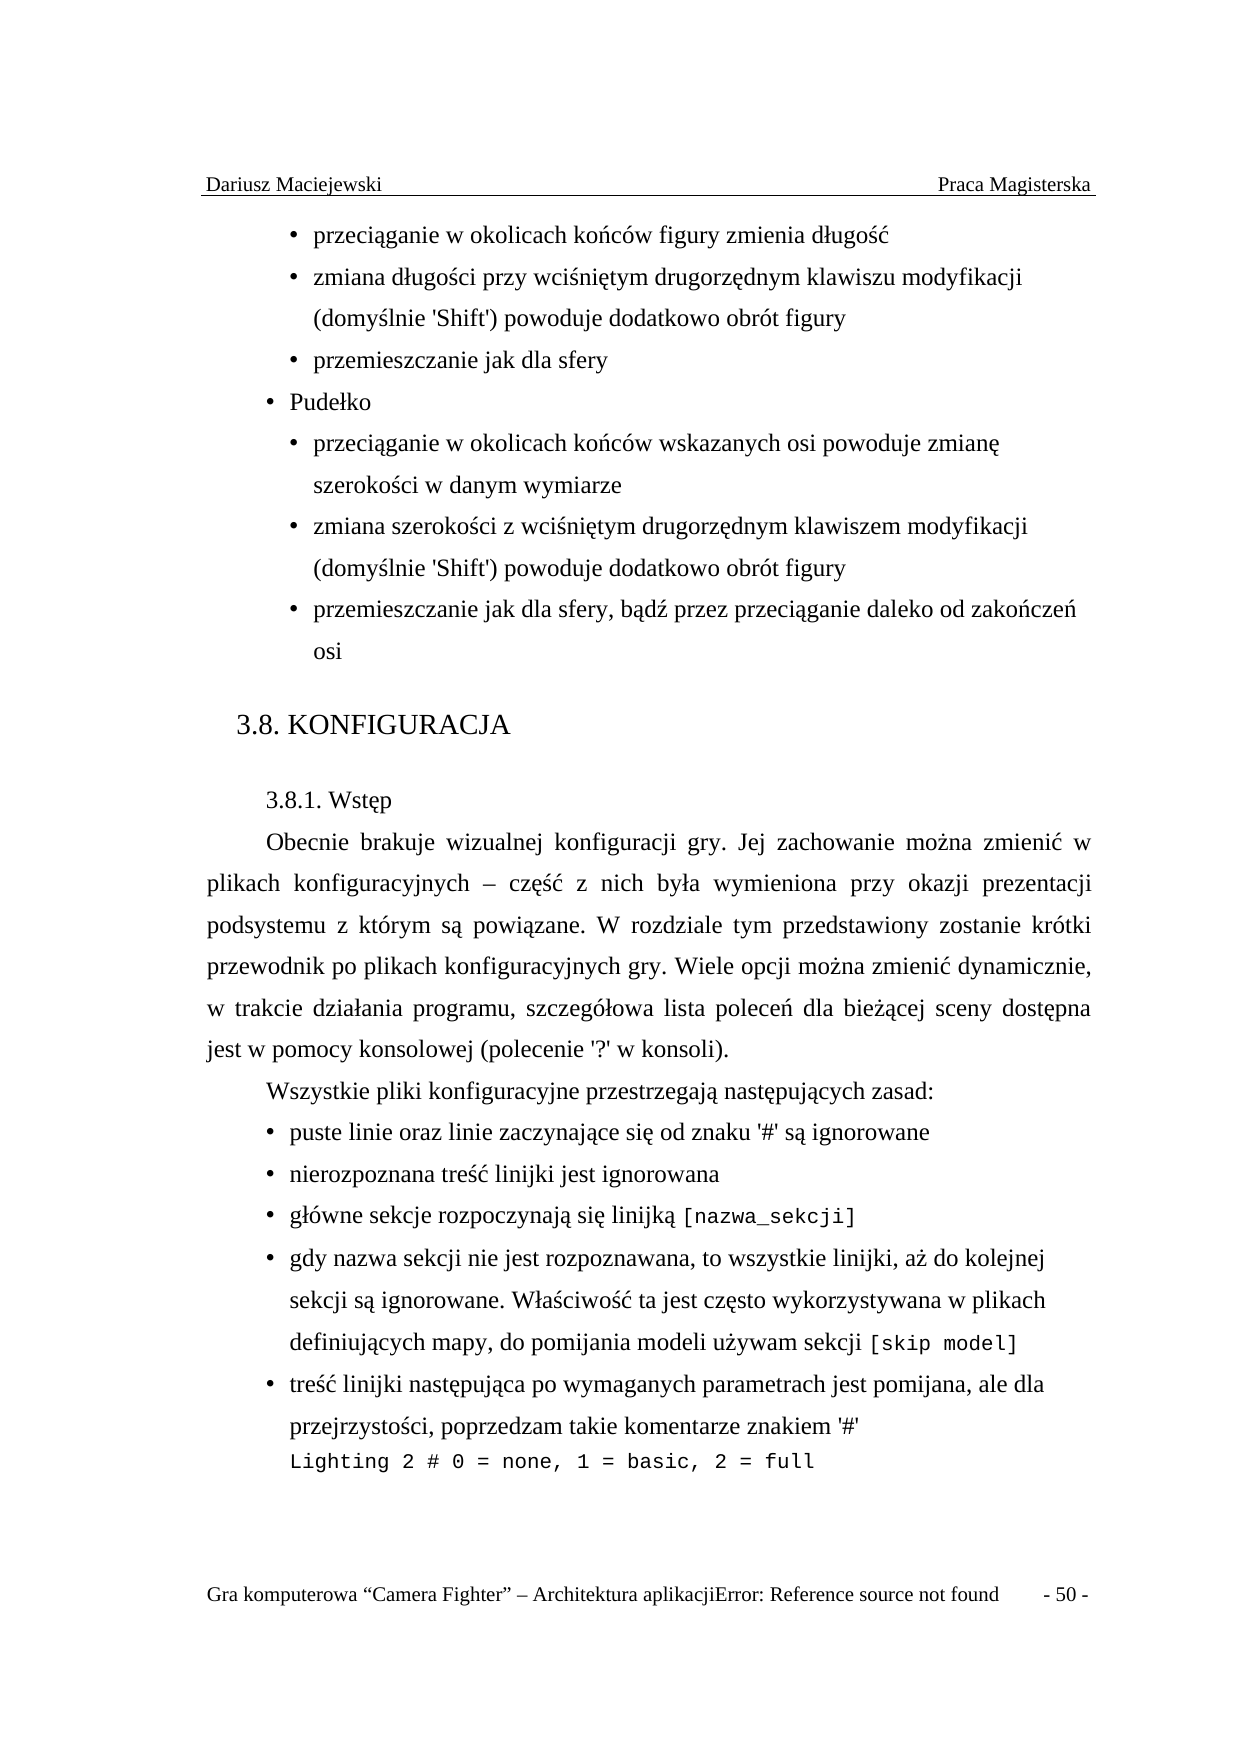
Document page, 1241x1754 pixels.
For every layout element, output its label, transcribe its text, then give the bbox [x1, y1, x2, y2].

list przemieszczanie jak dla sfery, bądź przez przeciąganie daleko od zakończeń osi [289, 596, 1092, 665]
list puste linie oraz linie zaczynające się od znaku '#' są ignorowane [266, 1118, 1092, 1146]
subtitle Wstęp [207, 786, 1092, 814]
subtitle Konfiguracja [207, 708, 1092, 740]
text Obecnie brakuje wizualnej konfiguracji gry. Jej zachowanie można zmienić w plikach konfiguracyjnych – część z nich była wymieniona przy okazji prezentacji podsystemu z którym są powiązane. W rozdziale tym przedstawiony zostanie krótki przewodnik po plikach konfiguracyjnych gry. Wiele opcji można zmienić dynamicznie, w trakcie działania programu, szczegółowa lista poleceń dla bieżącej sceny dostępna jest w pomocy konsolowej (polecenie '?' w konsoli). [207, 828, 1092, 1063]
list przemieszczanie jak dla sfery [289, 346, 1092, 374]
text Wszystkie pliki konfiguracyjne przestrzegają następujących zasad: [207, 1077, 1092, 1105]
list treść linijki następująca po wymaganych parametrach jest pomijana, ale dla przejrzystości, poprzedzam takie komentarze znakiem '#' Lighting 2 # 0 = none, 1 = basic, 2 = full [266, 1370, 1092, 1475]
list Pudełko [266, 388, 1092, 415]
list nierozpoznana treść linijki jest ignorowana [266, 1160, 1092, 1188]
list przeciąganie w okolicach końców wskazanych osi powoduje zmianę szerokości w danym wymiarze [289, 429, 1092, 498]
list główne sekcje rozpoczynają się linijką [nazwa_sekcji] [266, 1202, 1092, 1230]
list zmiana długości przy wciśniętym drugorzędnym klawiszu modyfikacji (domyślnie 'Shift') powoduje dodatkowo obrót figury [289, 263, 1092, 332]
list gdy nazwa sekcji nie jest rozpoznawana, to wszystkie linijki, aż do kolejnej sekcji są ignorowane. Właściwość ta jest często wykorzystywana w plikach definiujących mapy, do pomijania modeli używam sekcji [skip model] [266, 1244, 1092, 1356]
list przeciąganie w okolicach końców figury zmienia długość [289, 221, 1092, 249]
list zmiana szerokości z wciśniętym drugorzędnym klawiszem modyfikacji (domyślnie 'Shift') powoduje dodatkowo obrót figury [289, 512, 1092, 582]
